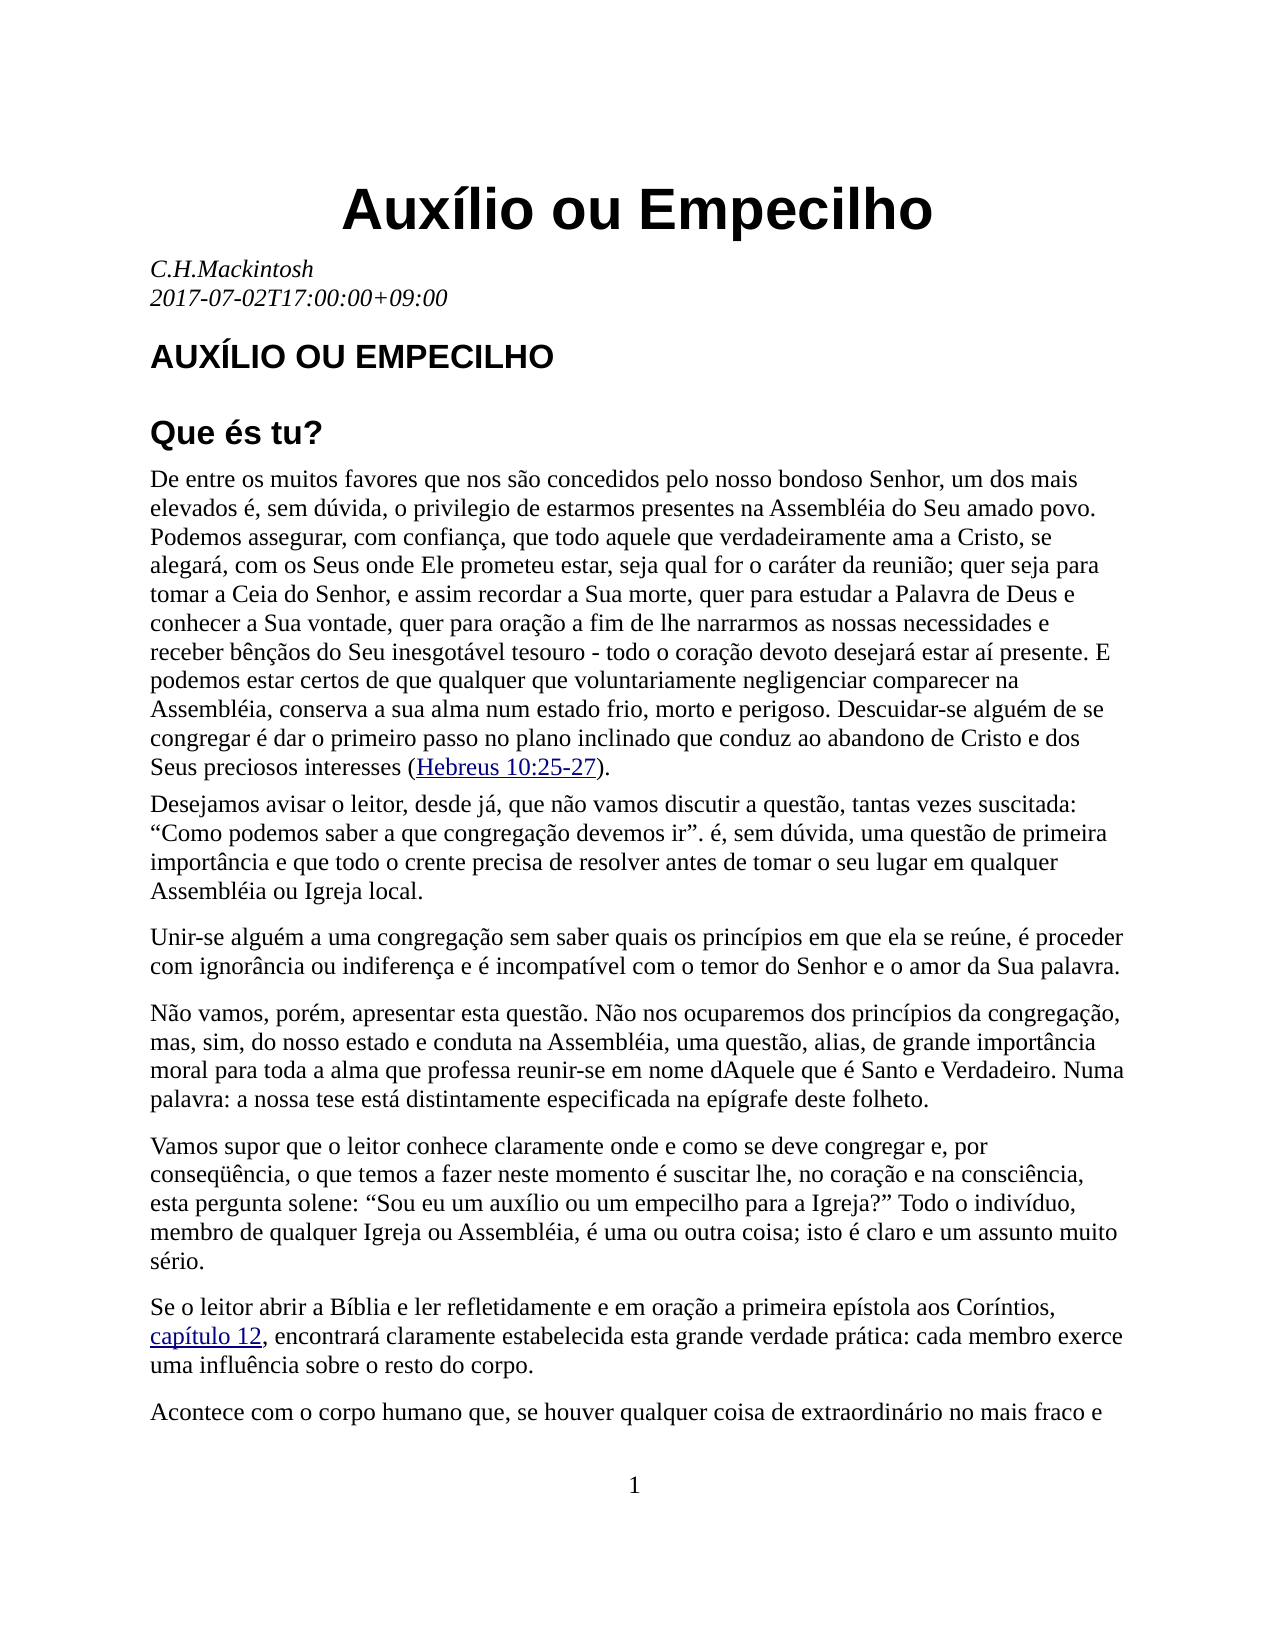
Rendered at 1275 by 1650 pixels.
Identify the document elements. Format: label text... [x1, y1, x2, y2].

title Auxílio ou Empecilho [150, 175, 1125, 242]
text Se o leitor abrir a Bíblia e ler refletidamente e em oração a primeira epístola aos Coríntios, capítulo 12, encontrará claramente estabelecida esta grande verdade prática: cada membro exerce uma influência sobre o resto do corpo. [150, 1292, 1125, 1379]
text C.H.Mackintosh [150, 254, 1125, 283]
text Não vamos, porém, apresentar esta questão. Não nos ocuparemos dos princípios da congregação, mas, sim, do nosso estado e conduta na Assembléia, uma questão, alias, de grande importância moral para toda a alma que professa reunir-se em nome dAquele que é Santo e Verdadeiro. Numa palavra: a nossa tese está distintamente especificada na epígrafe deste folheto. [150, 998, 1125, 1113]
text Desejamos avisar o leitor, desde já, que não vamos discutir a questão, tantas vezes suscitada: “Como podemos saber a que congregação devemos ir”. é, sem dúvida, uma questão de primeira importância e que todo o crente precisa de resolver antes de tomar o seu lugar em qualquer Assembléia ou Igreja local. [150, 789, 1125, 904]
subtitle Que és tu? [150, 413, 1125, 452]
text Acontece com o corpo humano que, se houver qualquer coisa de extraordinário no mais fraco e [150, 1397, 1125, 1425]
subtitle AUXÍLIO OU EMPECILHO [150, 337, 1125, 376]
text Vamos supor que o leitor conhece claramente onde e como se deve congregar e, por conseqüência, o que temos a fazer neste momento é suscitar lhe, no coração e na consciência, esta pergunta solene: “Sou eu um auxílio ou um empecilho para a Igreja?” Todo o indivíduo, membro de qualquer Igreja ou Assembléia, é uma ou outra coisa; isto é claro e um assunto muito sério. [150, 1131, 1125, 1274]
text Unir-se alguém a uma congregação sem saber quais os princípios em que ela se reúne, é proceder com ignorância ou indiferença e é incompatível com o temor do Senhor e o amor da Sua palavra. [150, 922, 1125, 980]
text 2017-07-02T17:00:00+09:00 [150, 283, 1125, 312]
text De entre os muitos favores que nos são concedidos pelo nosso bondoso Senhor, um dos mais elevados é, sem dúvida, o privilegio de estarmos presentes na Assembléia do Seu amado povo. Podemos assegurar, com confiança, que todo aquele que verdadeiramente ama a Cristo, se alegará, com os Seus onde Ele prometeu estar, seja qual for o caráter da reunião; quer seja para tomar a Ceia do Senhor, e assim recordar a Sua morte, quer para estudar a Palavra de Deus e conhecer a Sua vontade, quer para oração a fim de lhe narrarmos as nossas necessidades e receber bênçãos do Seu inesgotável tesouro - todo o coração devoto desejará estar aí presente. E podemos estar certos de que qualquer que voluntariamente negligenciar comparecer na Assembléia, conserva a sua alma num estado frio, morto e perigoso. Descuidar-se alguém de se congregar é dar o primeiro passo no plano inclinado que conduz ao abandono de Cristo e dos Seus preciosos interesses (Hebreus 10:25-27). [150, 464, 1125, 781]
